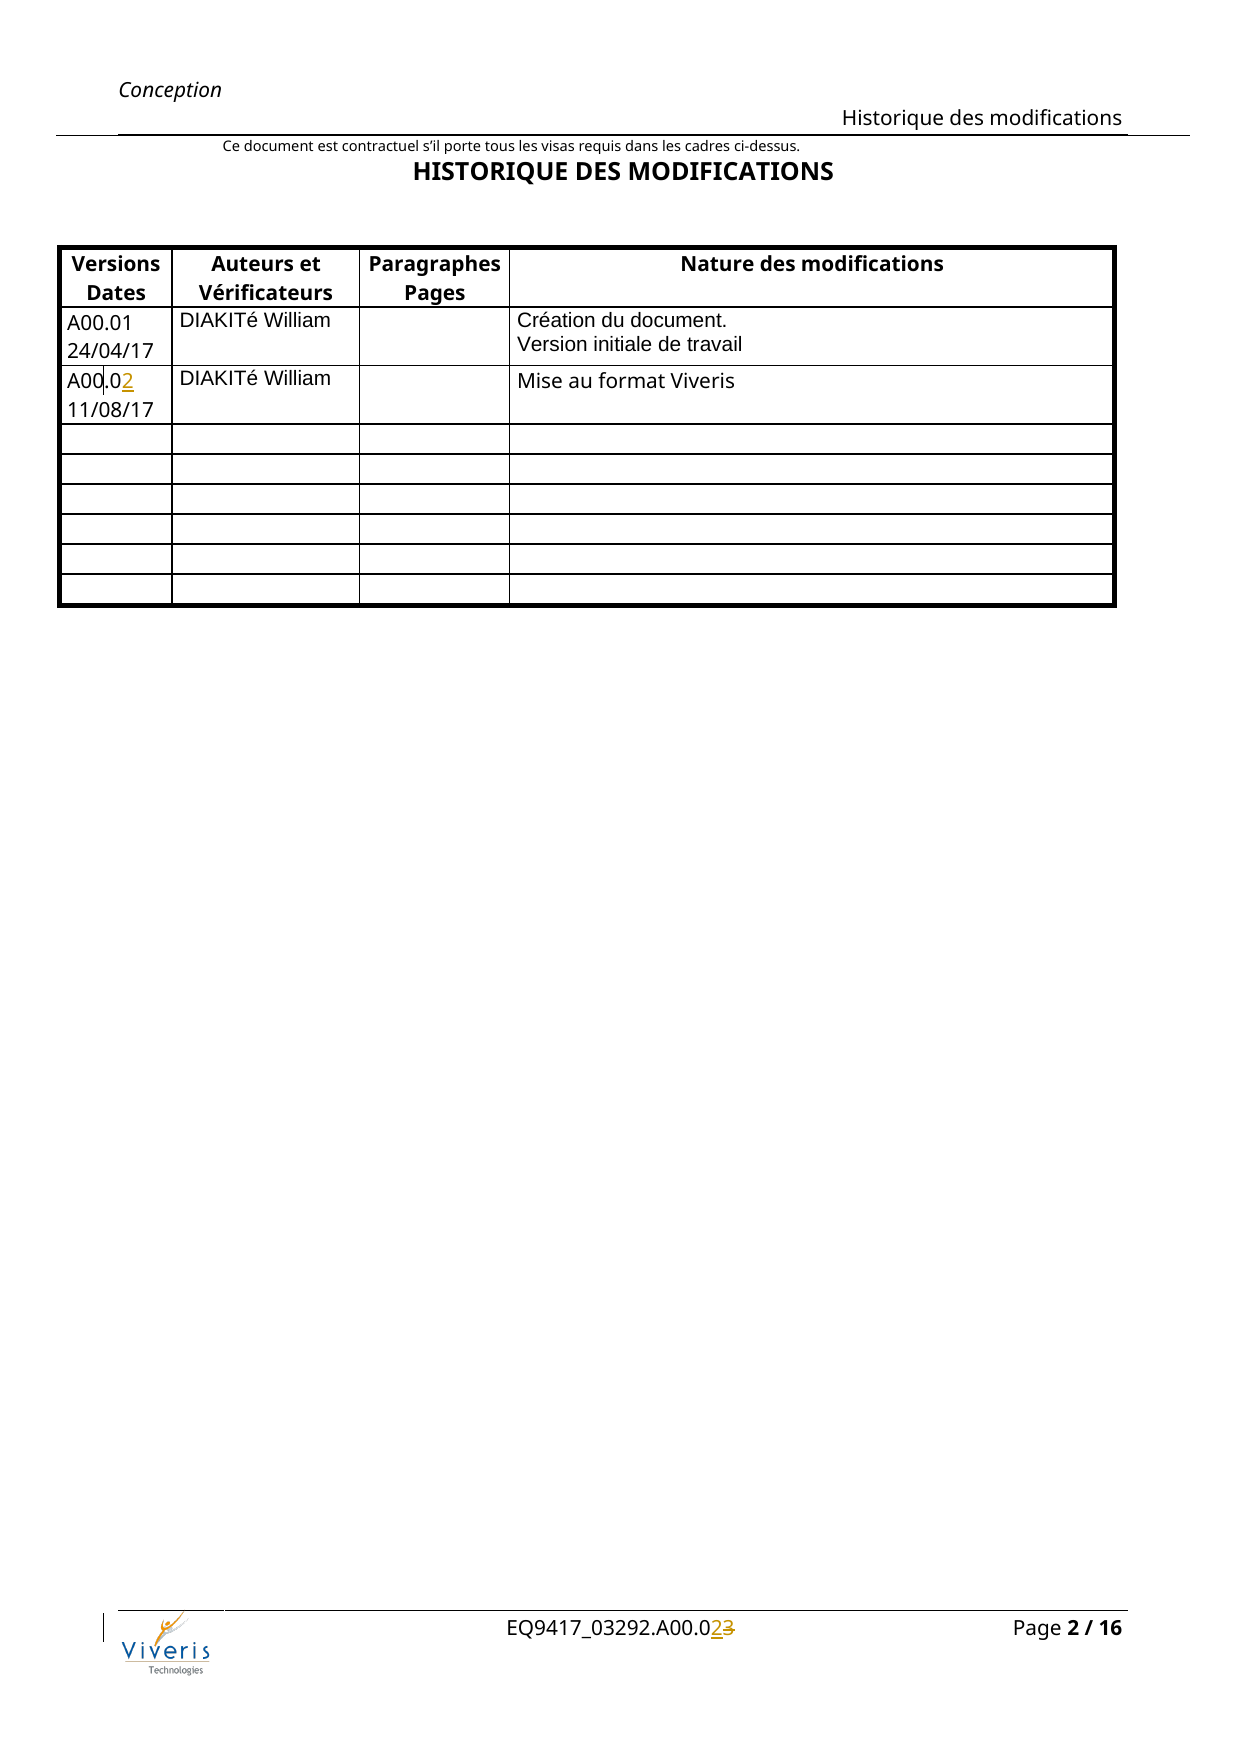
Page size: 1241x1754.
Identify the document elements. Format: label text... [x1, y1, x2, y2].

table_cell [360, 485, 509, 513]
table_cell DIAKITé William [173, 366, 359, 423]
table_cell A00.01 24/04/17 [62, 308, 171, 365]
table_cell [510, 575, 1112, 603]
table_cell [62, 455, 171, 483]
table_cell [360, 308, 509, 365]
table_cell [62, 575, 171, 603]
table_cell [62, 515, 171, 543]
table_cell [360, 366, 509, 423]
table_cell [510, 425, 1112, 453]
table_cell [173, 515, 359, 543]
table_cell [510, 485, 1112, 513]
table_cell [173, 455, 359, 483]
table_cell [173, 485, 359, 513]
picture [106, 1605, 224, 1679]
table_cell [173, 575, 359, 603]
table_cell [360, 515, 509, 543]
table_cell Ce document est contractuel s’il porte tous les visas requis dans les cadres ci-dessus. [56, 136, 967, 154]
table_cell [510, 455, 1112, 483]
table_cell A00.02 11/08/17 [62, 366, 171, 423]
table_header Versions Dates [62, 250, 171, 306]
table_cell [510, 515, 1112, 543]
table_cell [360, 545, 509, 573]
table_header Auteurs et Vérificateurs [173, 250, 359, 306]
table_cell [62, 485, 171, 513]
table_cell DIAKITé William [173, 308, 359, 365]
table_cell Création du document. Version initiale de travail [510, 308, 1112, 365]
table_cell [360, 455, 509, 483]
table_header Paragraphes Pages [360, 250, 509, 306]
table_cell [510, 545, 1112, 573]
table_cell [62, 425, 171, 453]
table_cell [360, 425, 509, 453]
table_cell [360, 575, 509, 603]
table_cell Mise au format Viveris [510, 366, 1112, 423]
table_cell [173, 545, 359, 573]
table_header Nature des modifications [510, 250, 1112, 306]
table_cell [62, 545, 171, 573]
table_cell [173, 425, 359, 453]
text HISTORIQUE DES MODIFICATIONS [118, 154, 1128, 188]
table_cell [967, 136, 1189, 154]
